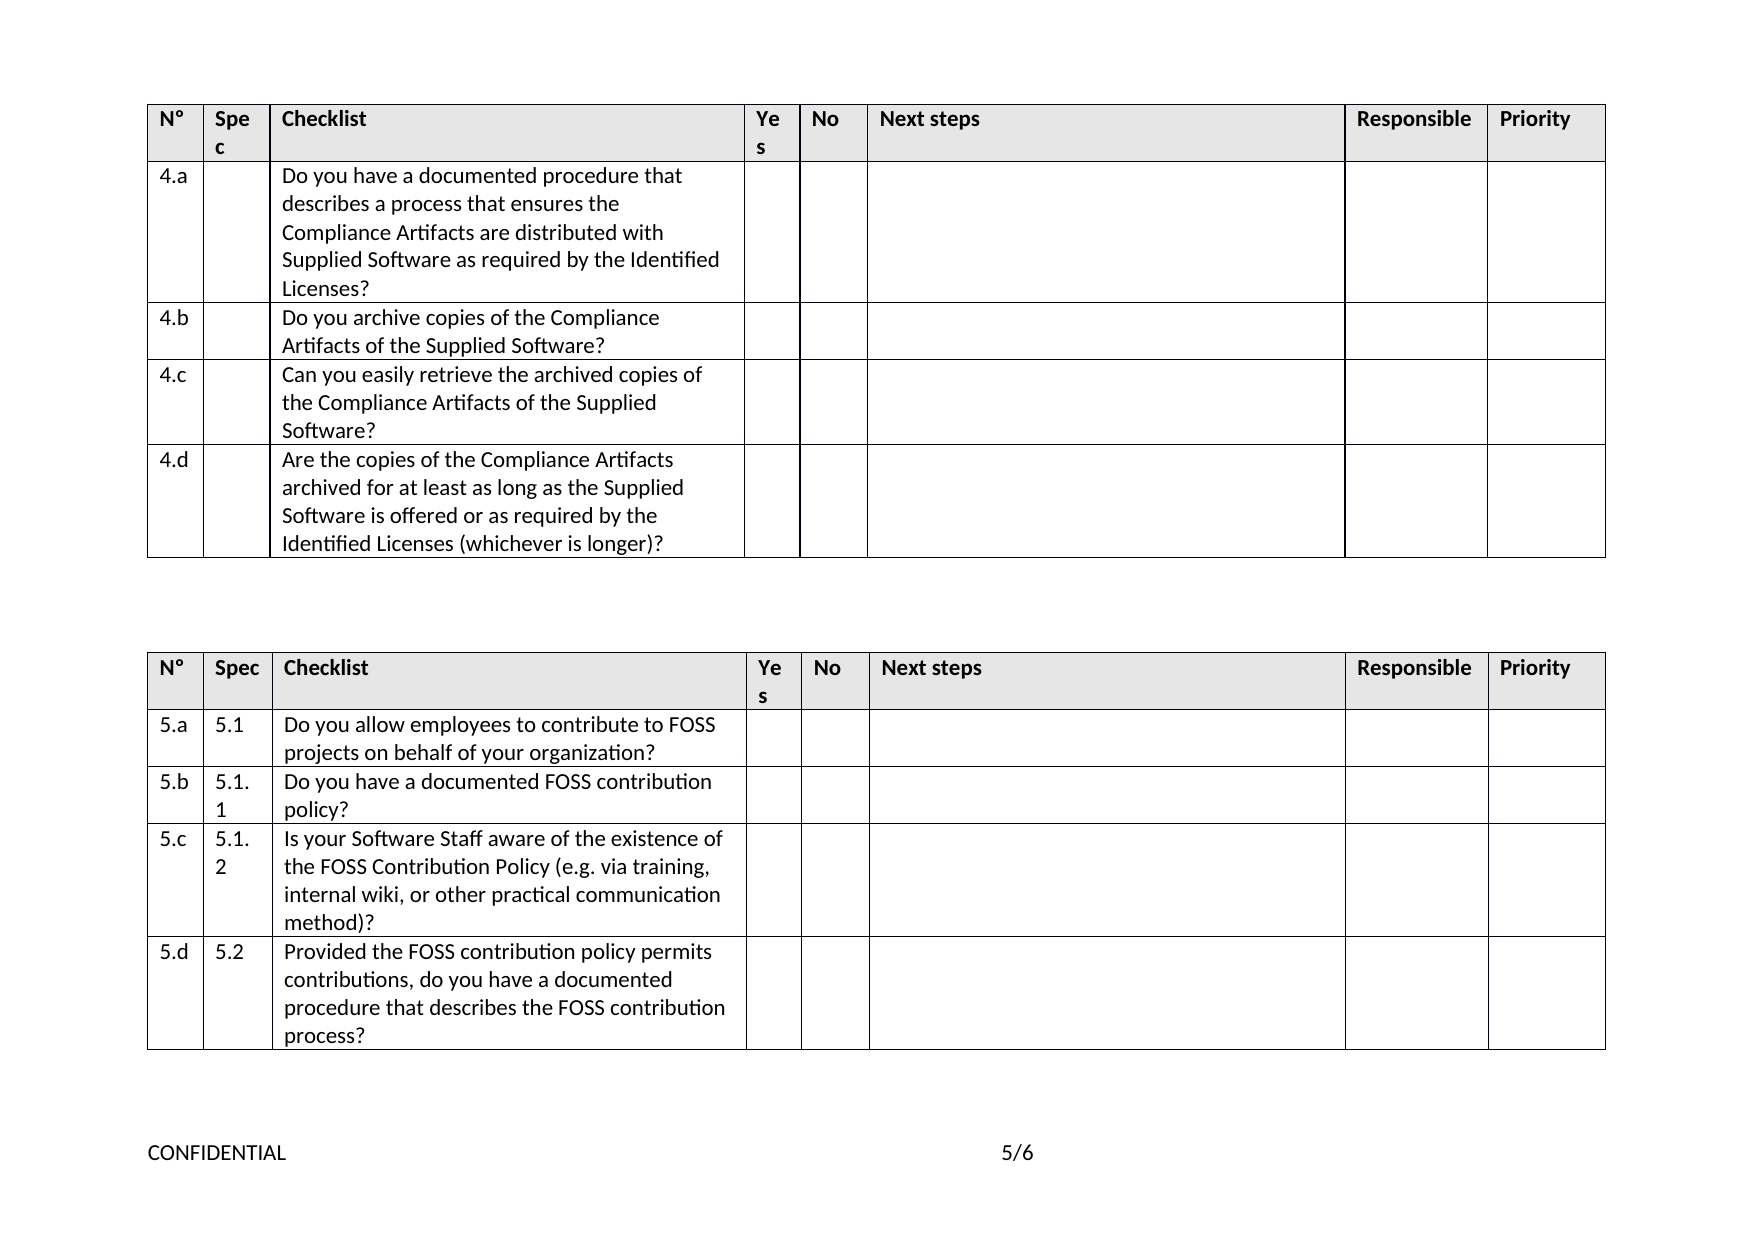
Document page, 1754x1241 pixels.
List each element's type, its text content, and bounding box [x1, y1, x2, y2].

table_cell [870, 824, 1345, 936]
table_cell [868, 162, 1344, 302]
table_header Nº [148, 105, 203, 161]
table_cell 5.1 [204, 710, 272, 766]
table_header Spec [204, 105, 269, 161]
table_cell [868, 303, 1344, 359]
table_header Checklist [271, 105, 744, 161]
table_cell [870, 937, 1345, 1049]
table_header Checklist [273, 653, 746, 709]
table_cell Do you archive copies of the Compliance Artifacts of the Supplied Software? [271, 303, 744, 359]
table_cell Do you allow employees to contribute to FOSS projects on behalf of your organization? [273, 710, 746, 766]
table_cell [1346, 445, 1487, 557]
table_cell [745, 360, 799, 444]
table_cell Is your Software Staff aware of the existence of the FOSS Contribution Policy (e.g. via training, internal wiki, or other practical communication method)? [273, 824, 746, 936]
table_header Yes [747, 653, 801, 709]
table_cell Can you easily retrieve the archived copies of the Compliance Artifacts of the Supplied Software? [271, 360, 744, 444]
table_cell [870, 767, 1345, 823]
table_cell 5.a [148, 710, 203, 766]
table_cell [204, 162, 269, 302]
table_cell [1488, 360, 1605, 444]
table_cell 5.1.2 [204, 824, 272, 936]
table_cell [801, 162, 867, 302]
table_cell [870, 710, 1345, 766]
table_cell 5.2 [204, 937, 272, 1049]
table_cell [868, 445, 1344, 557]
table_cell [868, 360, 1344, 444]
table_cell [1346, 360, 1487, 444]
table_header Responsible [1346, 105, 1487, 161]
table_cell [1346, 303, 1487, 359]
table_cell [747, 937, 801, 1049]
table_cell 5.b [148, 767, 203, 823]
table_cell [1489, 710, 1605, 766]
table_cell [802, 710, 869, 766]
table_cell [801, 445, 867, 557]
table_header No [802, 653, 869, 709]
table_cell [1488, 303, 1605, 359]
table_cell [204, 445, 269, 557]
table_header Spec [204, 653, 272, 709]
table_cell [1346, 937, 1488, 1049]
table_cell [1489, 937, 1605, 1049]
table_cell [1346, 824, 1488, 936]
table_cell 4.d [148, 445, 203, 557]
table_cell [802, 937, 869, 1049]
table_cell [1488, 445, 1605, 557]
table_cell [802, 767, 869, 823]
table_header Next steps [868, 105, 1344, 161]
table_cell [745, 445, 799, 557]
table_cell [747, 767, 801, 823]
table_cell 4.c [148, 360, 203, 444]
table_cell [801, 303, 867, 359]
table_header Yes [745, 105, 799, 161]
table_cell [801, 360, 867, 444]
table_cell [747, 710, 801, 766]
table_cell [802, 824, 869, 936]
table_cell Do you have a documented procedure that describes a process that ensures the Compliance Artifacts are distributed with Supplied Software as required by the Identified Licenses? [271, 162, 744, 302]
table_cell Are the copies of the Compliance Artifacts archived for at least as long as the Supplied Software is offered or as required by the Identified Licenses (whichever is longer)? [271, 445, 744, 557]
table_cell 4.a [148, 162, 203, 302]
table_cell 5.c [148, 824, 203, 936]
table_header Priority [1489, 653, 1605, 709]
table_header Next steps [870, 653, 1345, 709]
table_cell [204, 303, 269, 359]
table_cell [1346, 162, 1487, 302]
table_header Responsible [1346, 653, 1488, 709]
table_cell [1489, 824, 1605, 936]
table_cell 4.b [148, 303, 203, 359]
table_cell Provided the FOSS contribution policy permits contributions, do you have a documented procedure that describes the FOSS contribution process? [273, 937, 746, 1049]
table_cell [1488, 162, 1605, 302]
table_cell [1489, 767, 1605, 823]
table_header No [801, 105, 867, 161]
table_cell [1346, 710, 1488, 766]
table_header Nº [148, 653, 203, 709]
table_cell Do you have a documented FOSS contribution policy? [273, 767, 746, 823]
table_cell [745, 162, 799, 302]
table_cell 5.d [148, 937, 203, 1049]
table_cell [1346, 767, 1488, 823]
table_cell [745, 303, 799, 359]
table_cell 5.1.1 [204, 767, 272, 823]
table_cell [204, 360, 269, 444]
table_header Priority [1488, 105, 1605, 161]
table_cell [747, 824, 801, 936]
